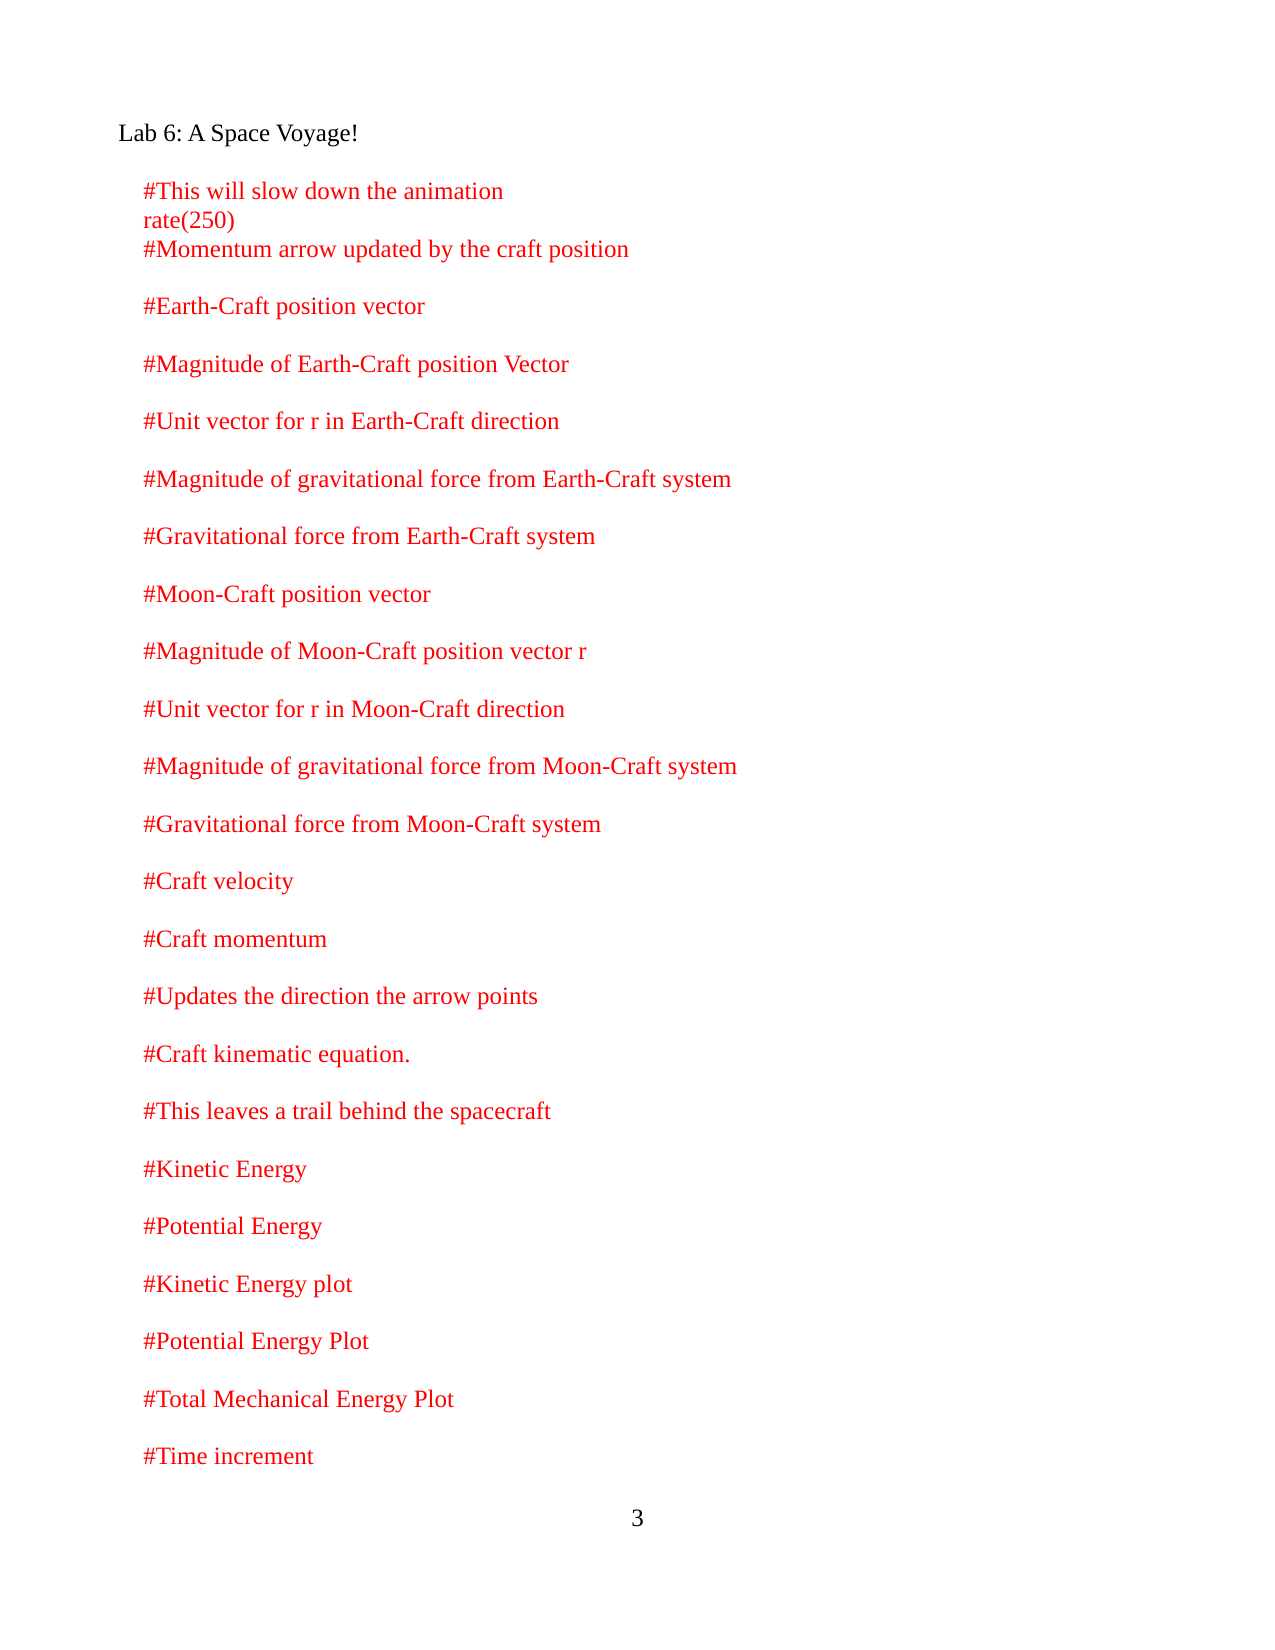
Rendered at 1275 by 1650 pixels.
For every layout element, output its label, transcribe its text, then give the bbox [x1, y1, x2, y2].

text #Total Mechanical Energy Plot [118, 1384, 1157, 1413]
text #Gravitational force from Earth-Craft system [118, 521, 1157, 550]
text #This will slow down the animation [118, 176, 1157, 205]
text #Unit vector for r in Moon-Craft direction [118, 694, 1157, 723]
text #Magnitude of Earth-Craft position Vector [118, 349, 1157, 378]
text #Potential Energy [118, 1211, 1157, 1240]
text #Unit vector for r in Earth-Craft direction [118, 406, 1157, 435]
text #Craft momentum [118, 924, 1157, 953]
text #Craft velocity [118, 866, 1157, 895]
text #Earth-Craft position vector [118, 291, 1157, 320]
text #Updates the direction the arrow points [118, 981, 1157, 1010]
text #Magnitude of Moon-Craft position vector r [118, 636, 1157, 665]
text #Gravitational force from Moon-Craft system [118, 809, 1157, 838]
text #Craft kinematic equation. [118, 1039, 1157, 1068]
text #Moon-Craft position vector [118, 579, 1157, 608]
text #This leaves a trail behind the spacecraft [118, 1096, 1157, 1125]
text #Magnitude of gravitational force from Earth-Craft system [118, 464, 1157, 493]
text #Potential Energy Plot [118, 1326, 1157, 1355]
text #Magnitude of gravitational force from Moon-Craft system [118, 751, 1157, 780]
text rate(250) [118, 205, 1157, 234]
text #Kinetic Energy plot [118, 1269, 1157, 1298]
text #Kinetic Energy [118, 1154, 1157, 1183]
text #Momentum arrow updated by the craft position [118, 234, 1157, 263]
text #Time increment [118, 1441, 1157, 1470]
